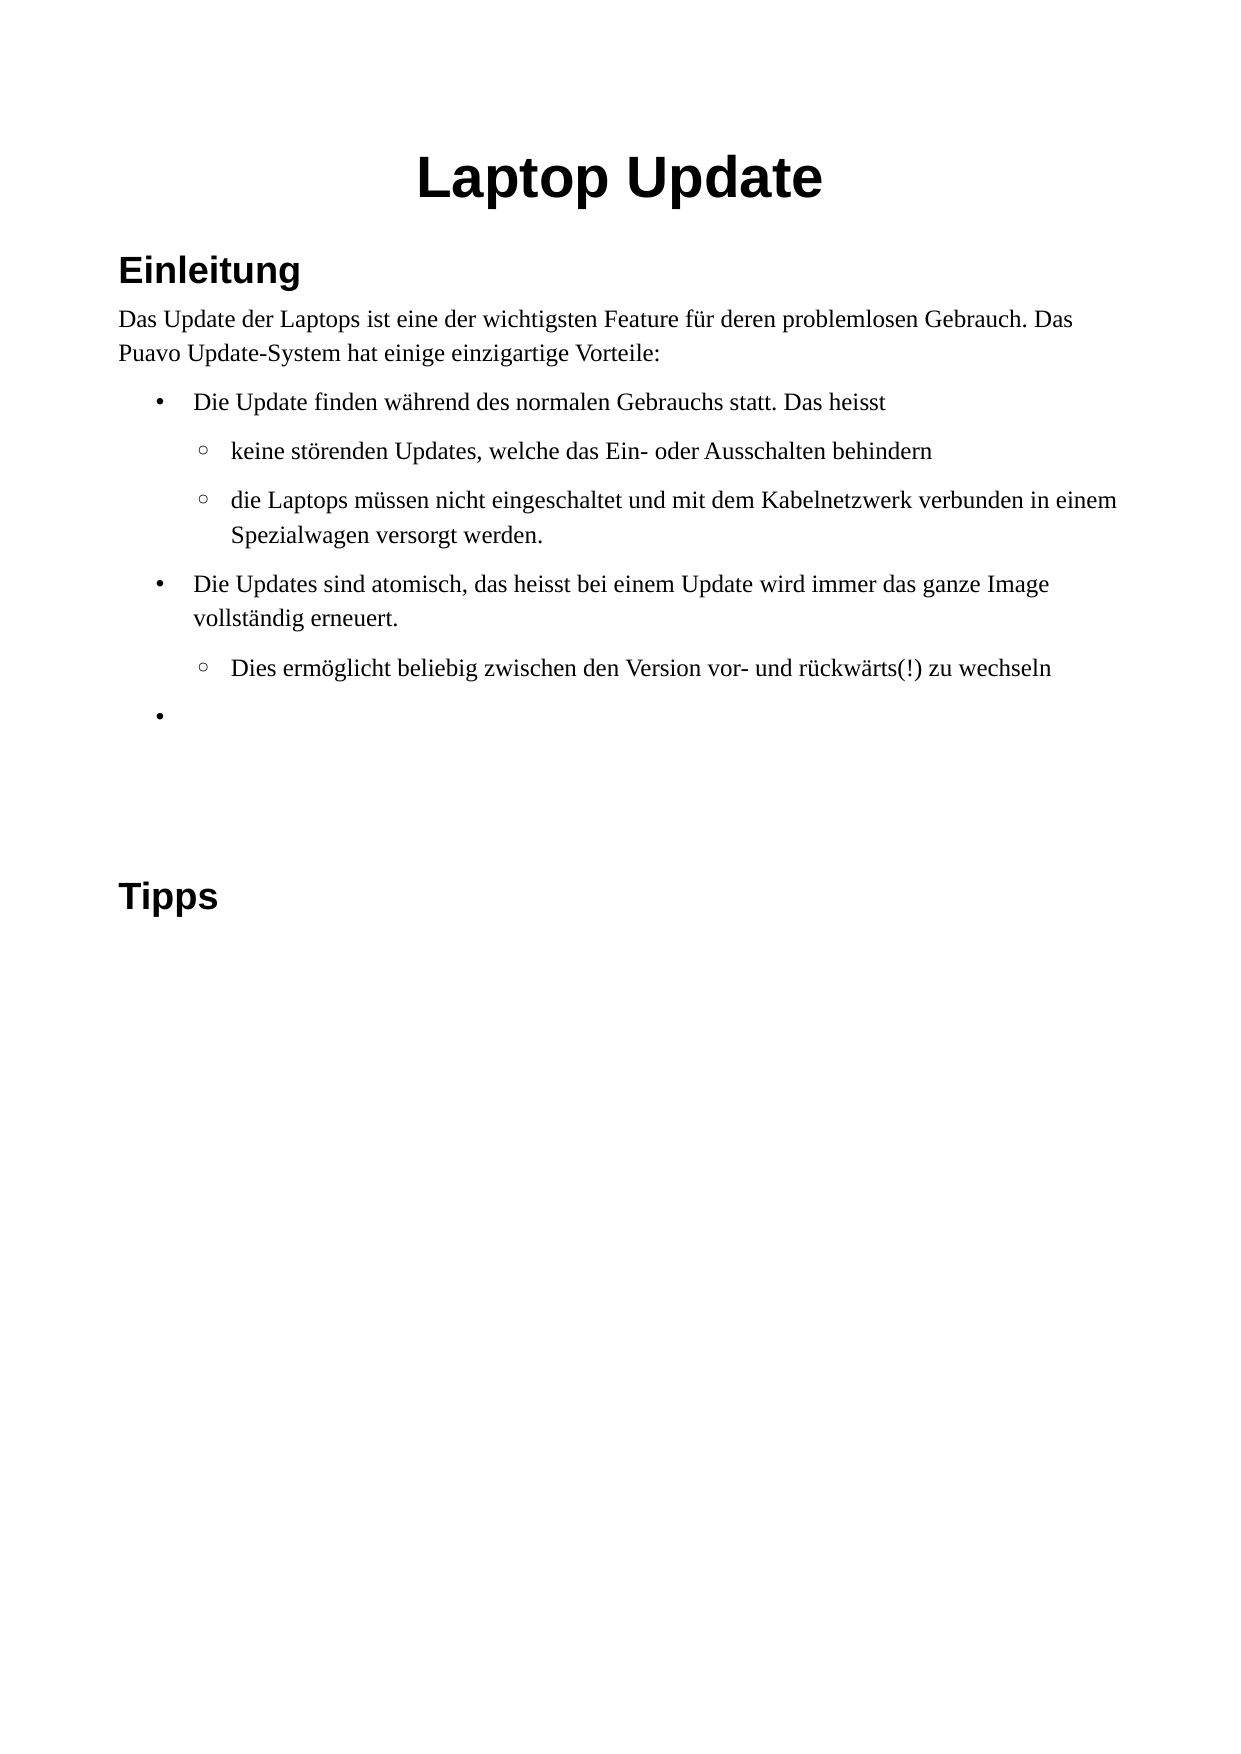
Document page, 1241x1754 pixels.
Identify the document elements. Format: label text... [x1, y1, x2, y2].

list keine störenden Updates, welche das Ein- oder Ausschalten behindern [193, 436, 1122, 465]
list Die Updates sind atomisch, das heisst bei einem Update wird immer das ganze Image vollständig erneuert. [156, 569, 1122, 632]
list Dies ermöglicht beliebig zwischen den Version vor- und rückwärts(!) zu wechseln [193, 653, 1122, 681]
title Laptop Update [118, 143, 1122, 210]
text Das Update der Laptops ist eine der wichtigsten Feature für deren problemlosen Gebrauch. Das Puavo Update-System hat einige einzigartige Vorteile: [118, 304, 1122, 367]
subtitle Einleitung [118, 248, 1122, 291]
list Die Update finden während des normalen Gebrauchs statt. Das heisst [156, 387, 1122, 416]
list die Laptops müssen nicht eingeschaltet und mit dem Kabelnetzwerk verbunden in einem Spezialwagen versorgt werden. [193, 486, 1122, 549]
subtitle Tipps [118, 874, 1122, 917]
